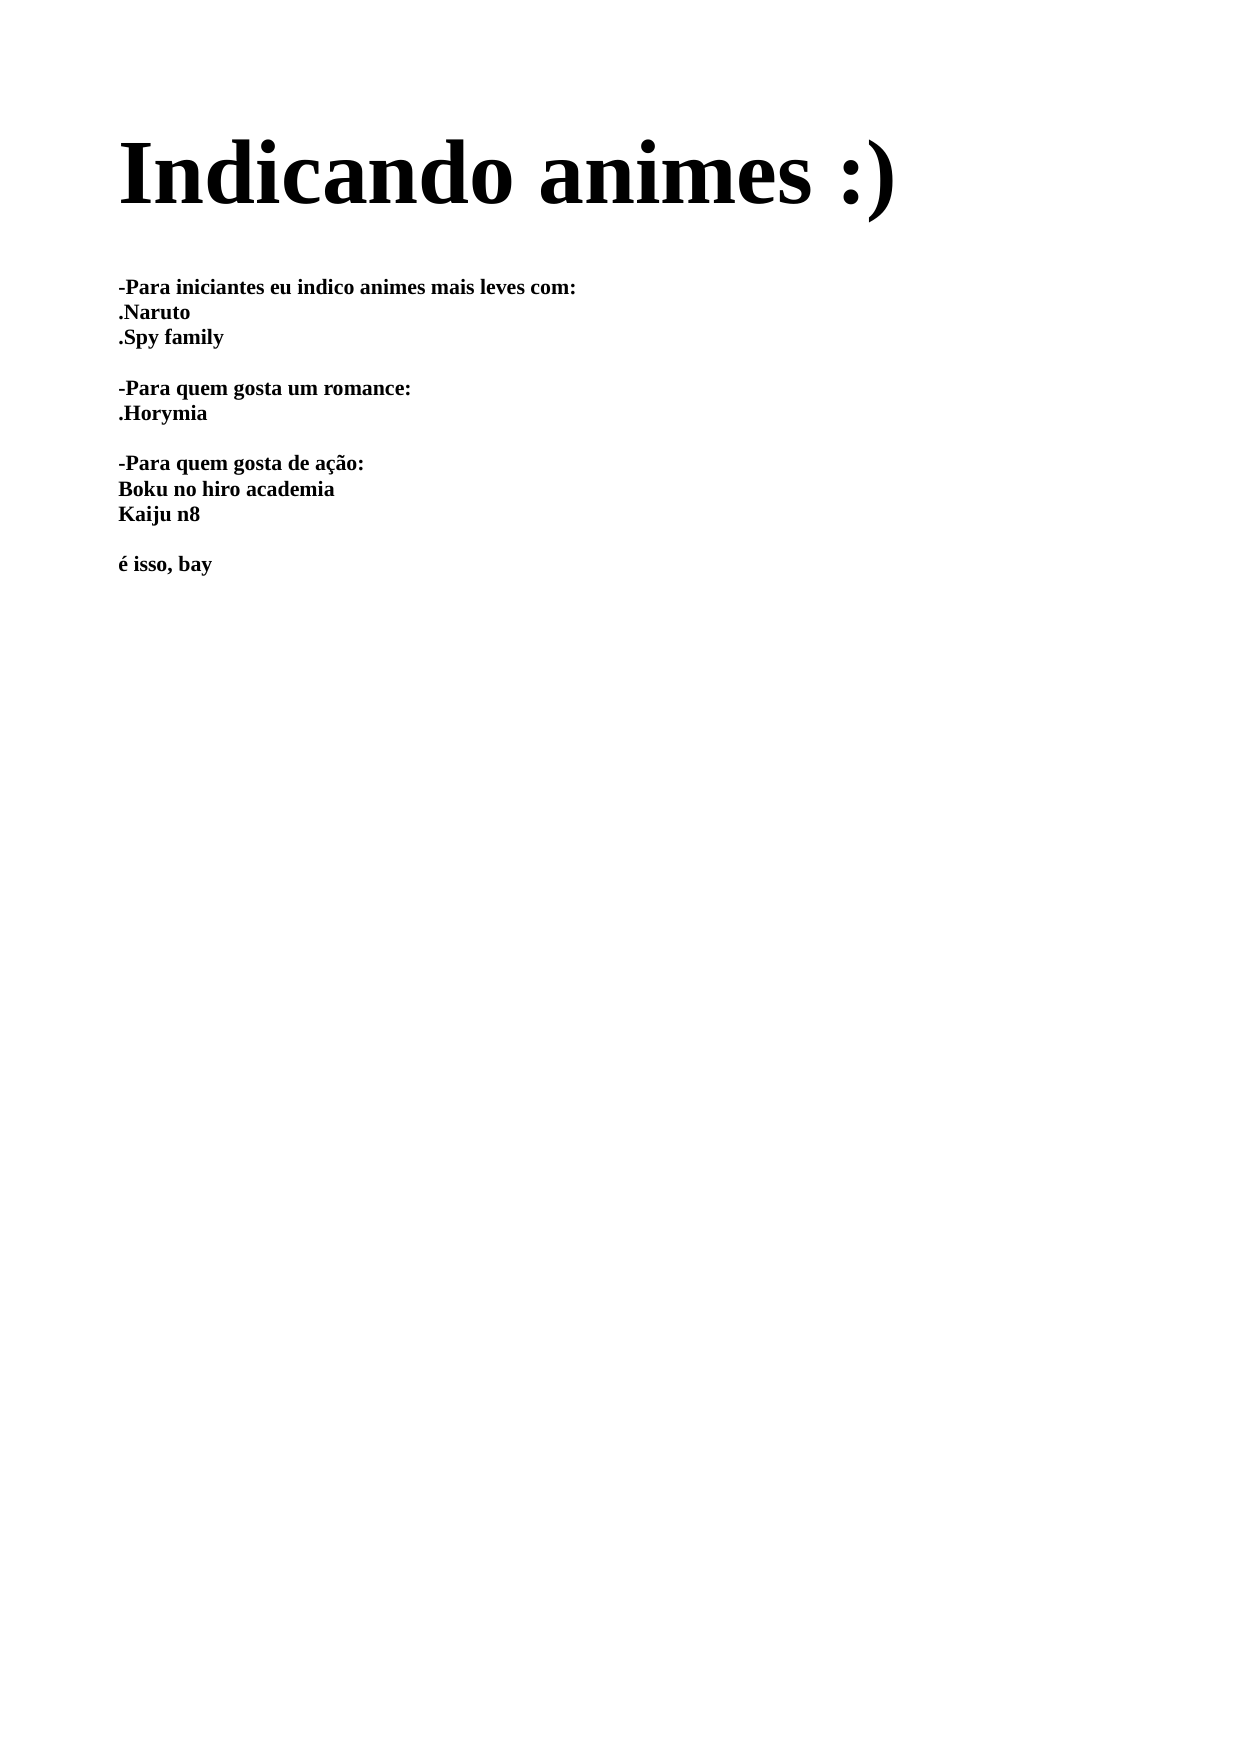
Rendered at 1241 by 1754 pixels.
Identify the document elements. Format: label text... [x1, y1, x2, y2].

text -Para iniciantes eu indico animes mais leves com: [118, 274, 1122, 299]
text -Para quem gosta um romance: [118, 375, 1122, 400]
text é isso, bay [118, 551, 1122, 576]
text -Para quem gosta de ação: [118, 450, 1122, 476]
text .Horymia [118, 400, 1122, 425]
text Kaiju n8 [118, 501, 1122, 526]
text .Spy family [118, 324, 1122, 349]
text Indicando animes :) [118, 118, 1122, 223]
text .Naruto [118, 299, 1122, 324]
text Boku no hiro academia [118, 476, 1122, 501]
